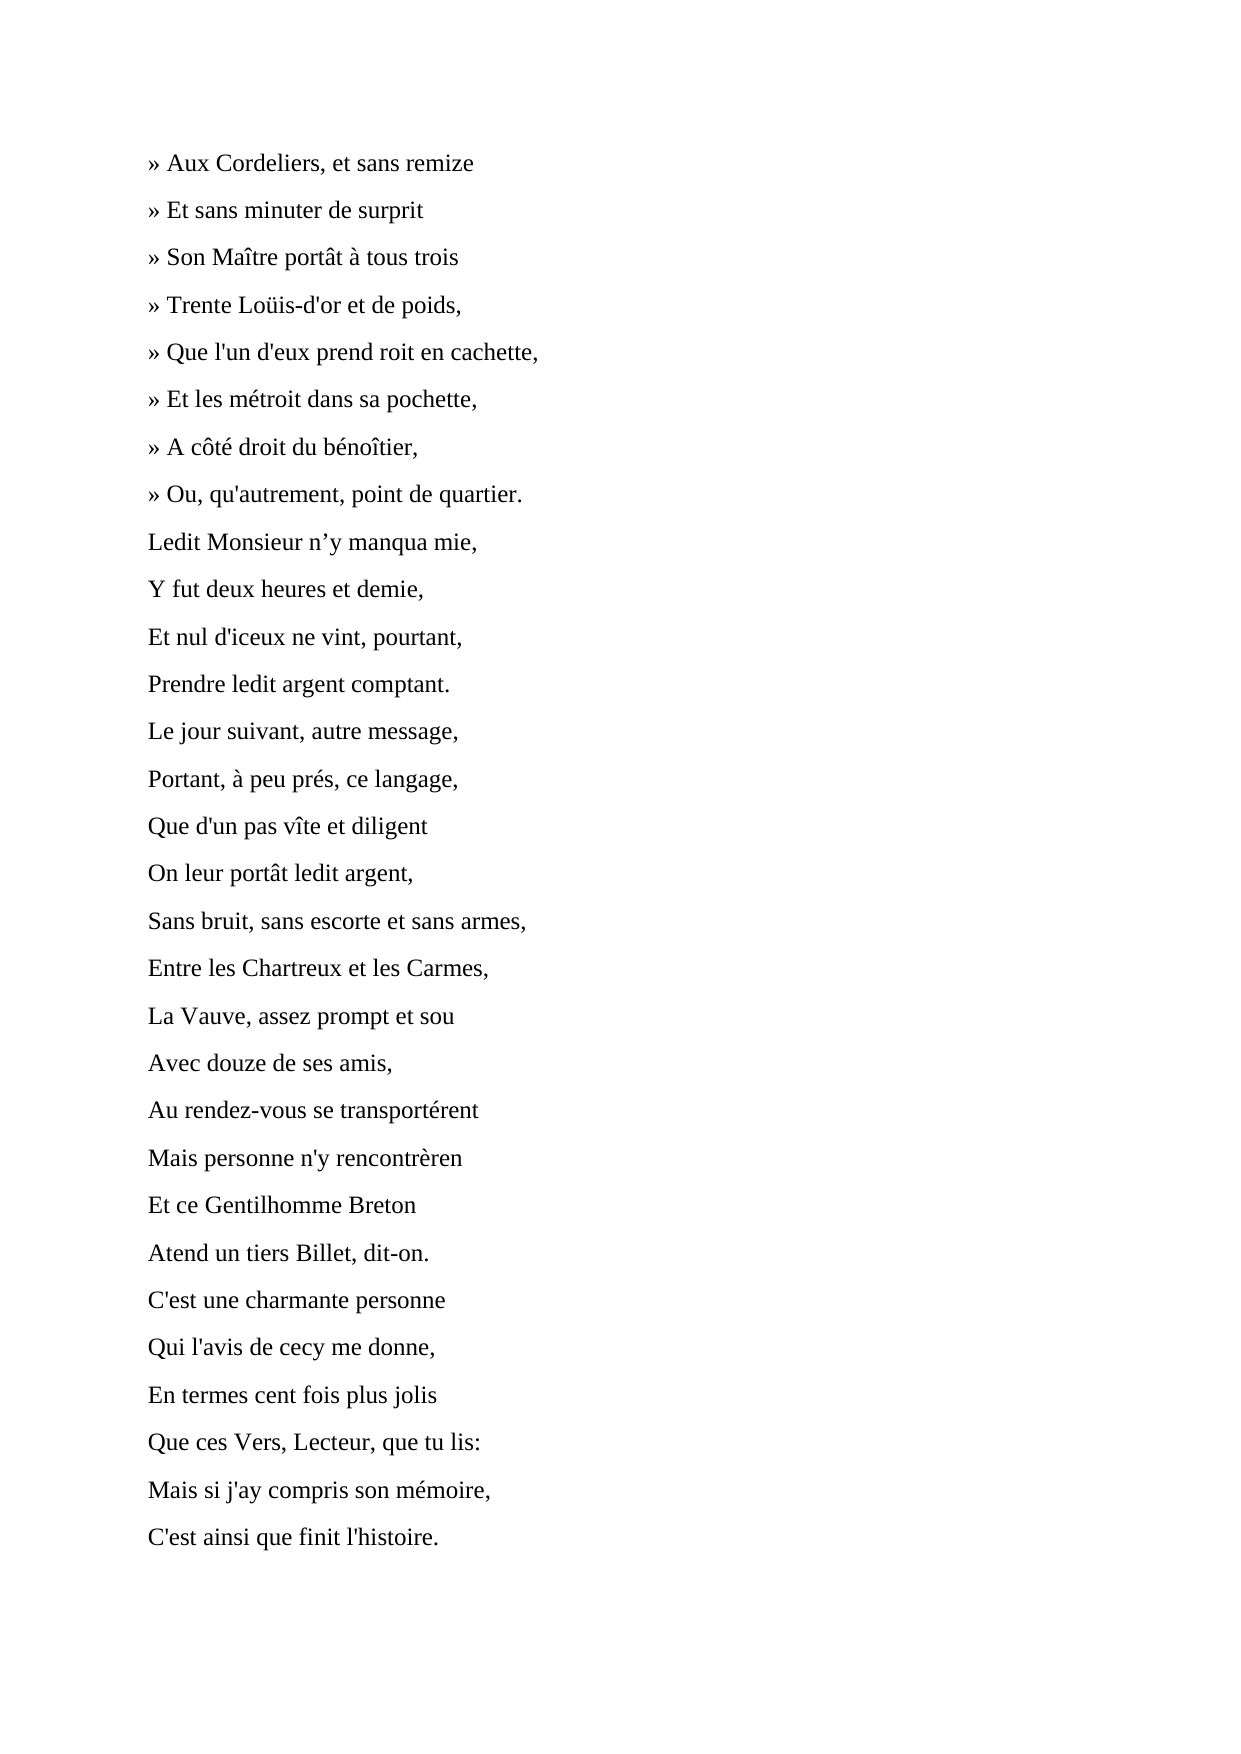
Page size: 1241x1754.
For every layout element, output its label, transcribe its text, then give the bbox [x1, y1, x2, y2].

text Et ce Gentilhomme Breton [148, 1190, 1093, 1219]
text Entre les Chartreux et les Carmes, [148, 953, 1093, 982]
text » Et sans minuter de surprit [148, 195, 1093, 224]
text Portant, à peu prés, ce langage, [148, 764, 1093, 792]
text » Son Maître portât à tous trois [148, 242, 1093, 271]
text Au rendez-vous se transportérent [148, 1096, 1093, 1124]
text Ledit Monsieur n’y manqua mie, [148, 527, 1093, 556]
text C'est une charmante personne [148, 1285, 1093, 1314]
text Que ces Vers, Lecteur, que tu lis: [148, 1427, 1093, 1456]
text Mais personne n'y rencontrèren [148, 1143, 1093, 1172]
text Atend un tiers Billet, dit-on. [148, 1238, 1093, 1266]
text » Trente Loüis-d'or et de poids, [148, 290, 1093, 318]
text Que d'un pas vîte et diligent [148, 811, 1093, 840]
text » A côté droit du bénoîtier, [148, 432, 1093, 461]
text Y fut deux heures et demie, [148, 574, 1093, 603]
text En termes cent fois plus jolis [148, 1380, 1093, 1409]
text Avec douze de ses amis, [148, 1048, 1093, 1077]
text Et nul d'iceux ne vint, pourtant, [148, 622, 1093, 650]
text » Aux Cordeliers, et sans remize [148, 148, 1093, 176]
text Prendre ledit argent comptant. [148, 669, 1093, 698]
text Sans bruit, sans escorte et sans armes, [148, 906, 1093, 935]
text » Que l'un d'eux prend roit en cachette, [148, 337, 1093, 366]
text Qui l'avis de cecy me donne, [148, 1332, 1093, 1361]
text » Et les métroit dans sa pochette, [148, 384, 1093, 413]
text La Vauve, assez prompt et sou [148, 1001, 1093, 1029]
text Mais si j'ay compris son mémoire, [148, 1475, 1093, 1503]
text » Ou, qu'autrement, point de quartier. [148, 479, 1093, 508]
text Le jour suivant, autre message, [148, 716, 1093, 745]
text On leur portât ledit argent, [148, 858, 1093, 887]
text C'est ainsi que finit l'histoire. [148, 1522, 1093, 1551]
